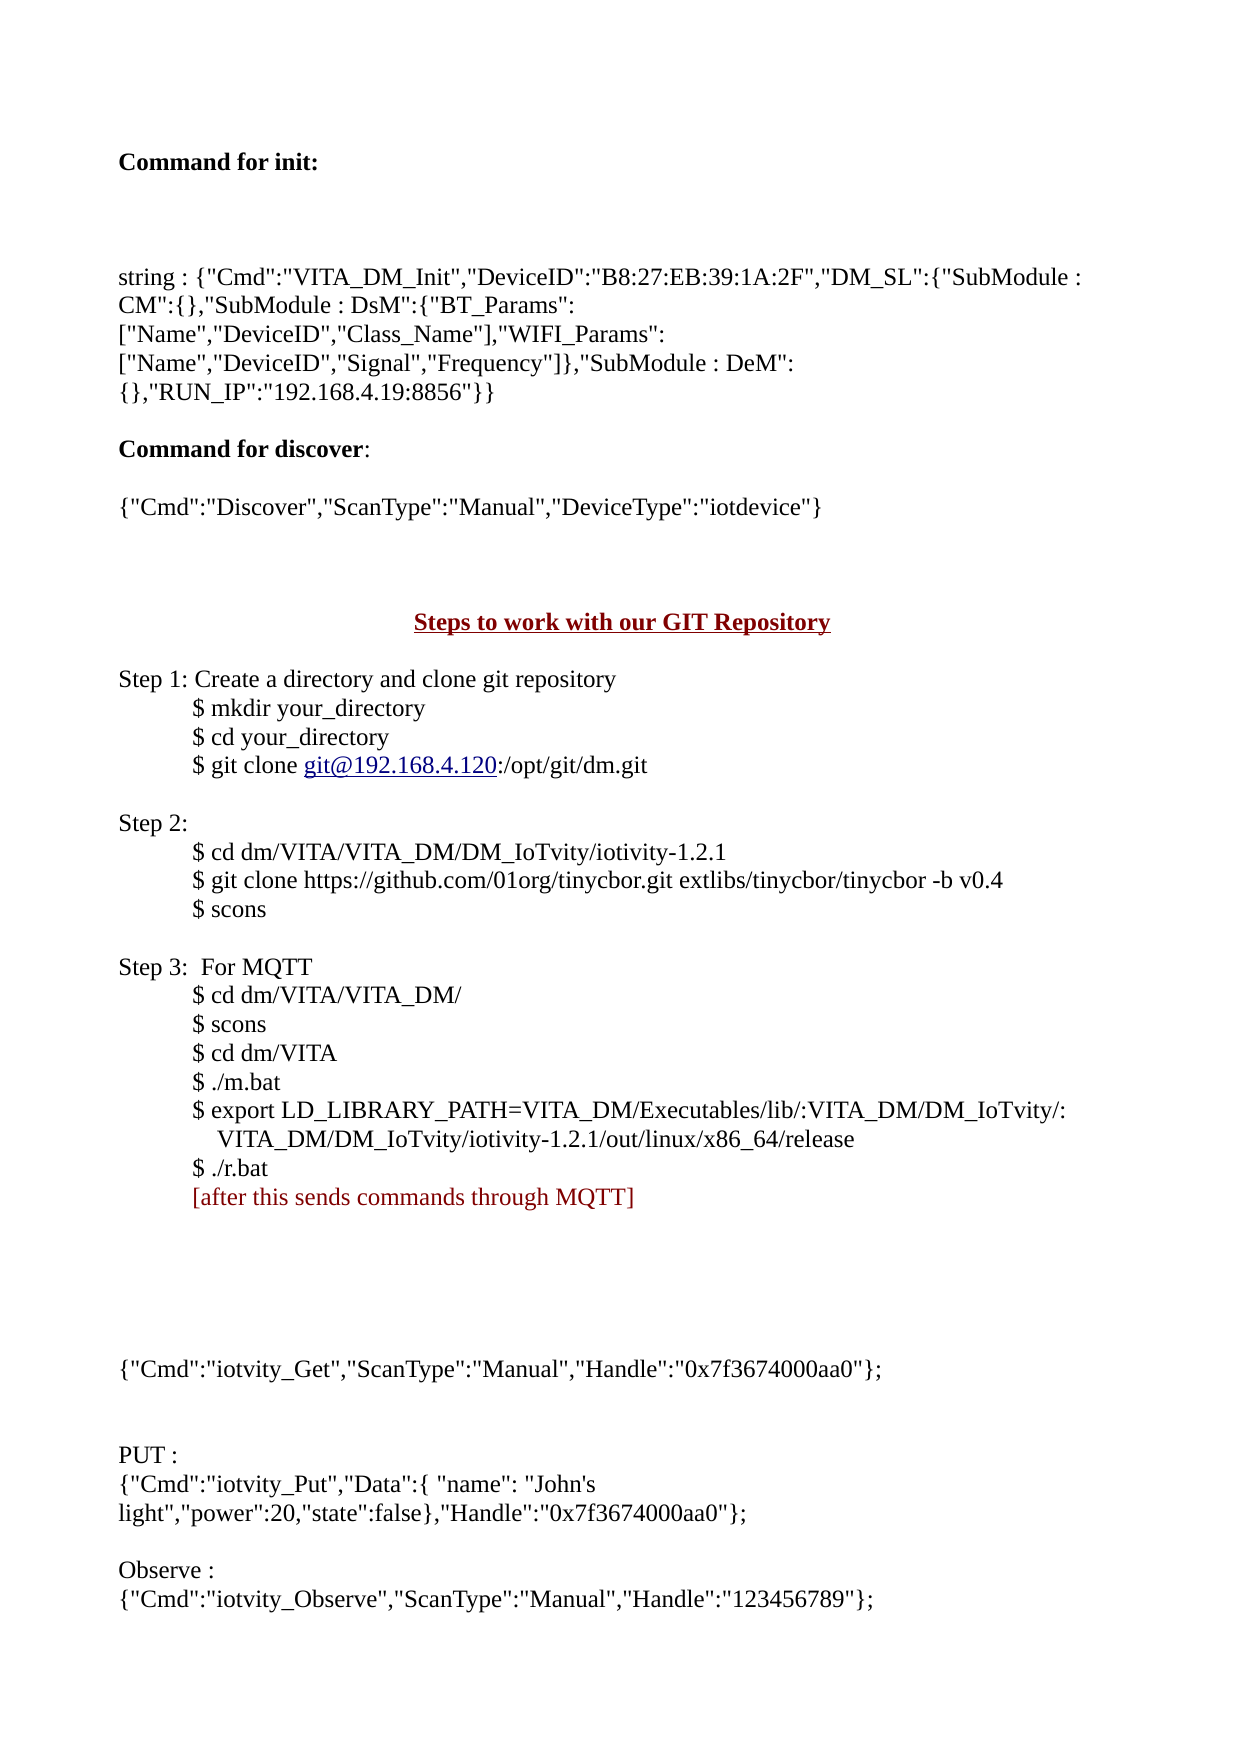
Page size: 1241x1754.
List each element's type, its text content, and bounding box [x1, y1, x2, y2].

text $ cd your_directory [118, 722, 1122, 751]
text $ git clone git@192.168.4.120:/opt/git/dm.git [118, 751, 1122, 779]
text $ mkdir your_directory [118, 693, 1122, 722]
text $ cd dm/VITA/VITA_DM/ [118, 981, 1122, 1009]
text Step 1: Create a directory and clone git repository [118, 664, 1122, 693]
text $ scons [118, 1009, 1122, 1038]
text $ cd dm/VITA/VITA_DM/DM_IoTvity/iotivity-1.2.1 [118, 837, 1122, 866]
text Command for init: [118, 118, 1122, 262]
text $ git clone https://github.com/01org/tinycbor.git extlibs/tinycbor/tinycbor -b v0.4 [118, 866, 1122, 894]
text $ scons [118, 894, 1122, 923]
text Steps to work with our GIT Repository [118, 607, 1122, 636]
text $ ./r.bat [118, 1153, 1122, 1182]
text string : {"Cmd":"VITA_DM_Init","DeviceID":"B8:27:EB:39:1A:2F","DM_SL":{"SubModule : CM":{},"SubModule : DsM":{"BT_Params":["Name","DeviceID","Class_Name"],"WIFI_Params":["Name","DeviceID","Signal","Frequency"]},"SubModule : DeM":{},"RUN_IP":"192.168.4.19:8856"}} Command for discover: {"Cmd":"Discover","ScanType":"Manual","DeviceType":"iotdevice"} [118, 262, 1122, 521]
text $ export LD_LIBRARY_PATH=VITA_DM/Executables/lib/:VITA_DM/DM_IoTvity/: VITA_DM/DM_IoTvity/iotivity-1.2.1/out/linux/x86_64/release [118, 1096, 1122, 1153]
text $ cd dm/VITA [118, 1038, 1122, 1067]
text {"Cmd":"iotvity_Get","ScanType":"Manual","Handle":"0x7f3674000aa0"}; PUT : {"Cmd":"iotvity_Put","Data":{ "name": "John's light","power":20,"state":false},"Handle":"0x7f3674000aa0"}; Observe : {"Cmd":"iotvity_Observe","ScanType":"Manual","Handle":"123456789"}; [118, 1354, 1122, 1613]
text Step 2: [118, 808, 1122, 837]
text [after this sends commands through MQTT] [118, 1182, 1122, 1211]
text $ ./m.bat [118, 1067, 1122, 1096]
text Step 3: For MQTT [118, 952, 1122, 981]
